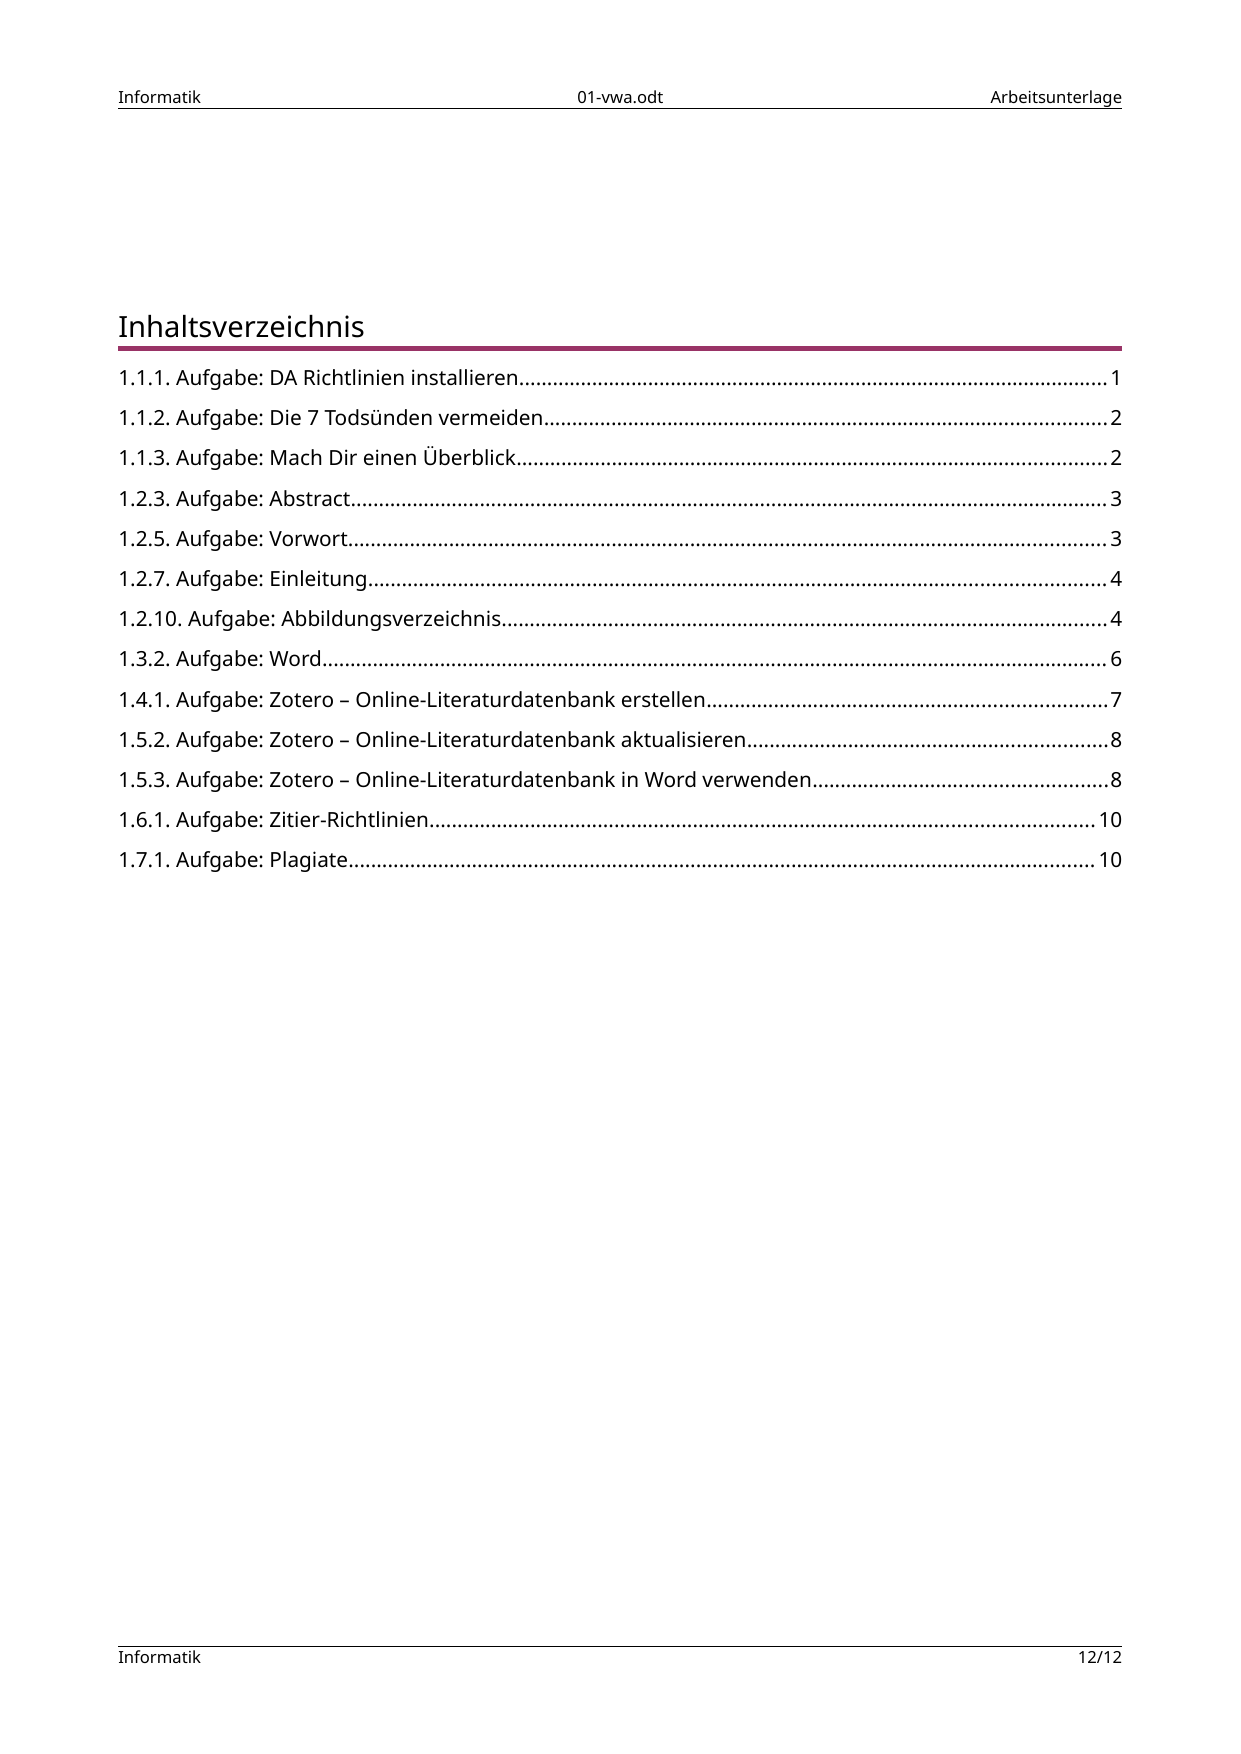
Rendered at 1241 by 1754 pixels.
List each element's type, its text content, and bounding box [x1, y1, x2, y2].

text 1.6.1. Aufgabe: Zitier-Richtlinien 10 [118, 805, 1122, 834]
text 1.5.3. Aufgabe: Zotero – Online-Literaturdatenbank in Word verwenden 8 [118, 765, 1122, 793]
text 1.1.3. Aufgabe: Mach Dir einen Überblick 2 [118, 443, 1122, 472]
subtitle Inhaltsverzeichnis [118, 306, 1122, 346]
text 1.2.10. Aufgabe: Abbildungsverzeichnis 4 [118, 604, 1122, 633]
text 1.4.1. Aufgabe: Zotero – Online-Literaturdatenbank erstellen 7 [118, 685, 1122, 713]
text 1.1.2. Aufgabe: Die 7 Todsünden vermeiden 2 [118, 403, 1122, 432]
text 1.3.2. Aufgabe: Word 6 [118, 644, 1122, 673]
text 1.2.3. Aufgabe: Abstract 3 [118, 484, 1122, 512]
text 1.5.2. Aufgabe: Zotero – Online-Literaturdatenbank aktualisieren 8 [118, 725, 1122, 753]
text 1.1.1. Aufgabe: DA Richtlinien installieren 1 [118, 363, 1122, 391]
text 1.2.7. Aufgabe: Einleitung 4 [118, 564, 1122, 592]
text 1.7.1. Aufgabe: Plagiate 10 [118, 846, 1122, 874]
text 1.2.5. Aufgabe: Vorwort 3 [118, 524, 1122, 552]
